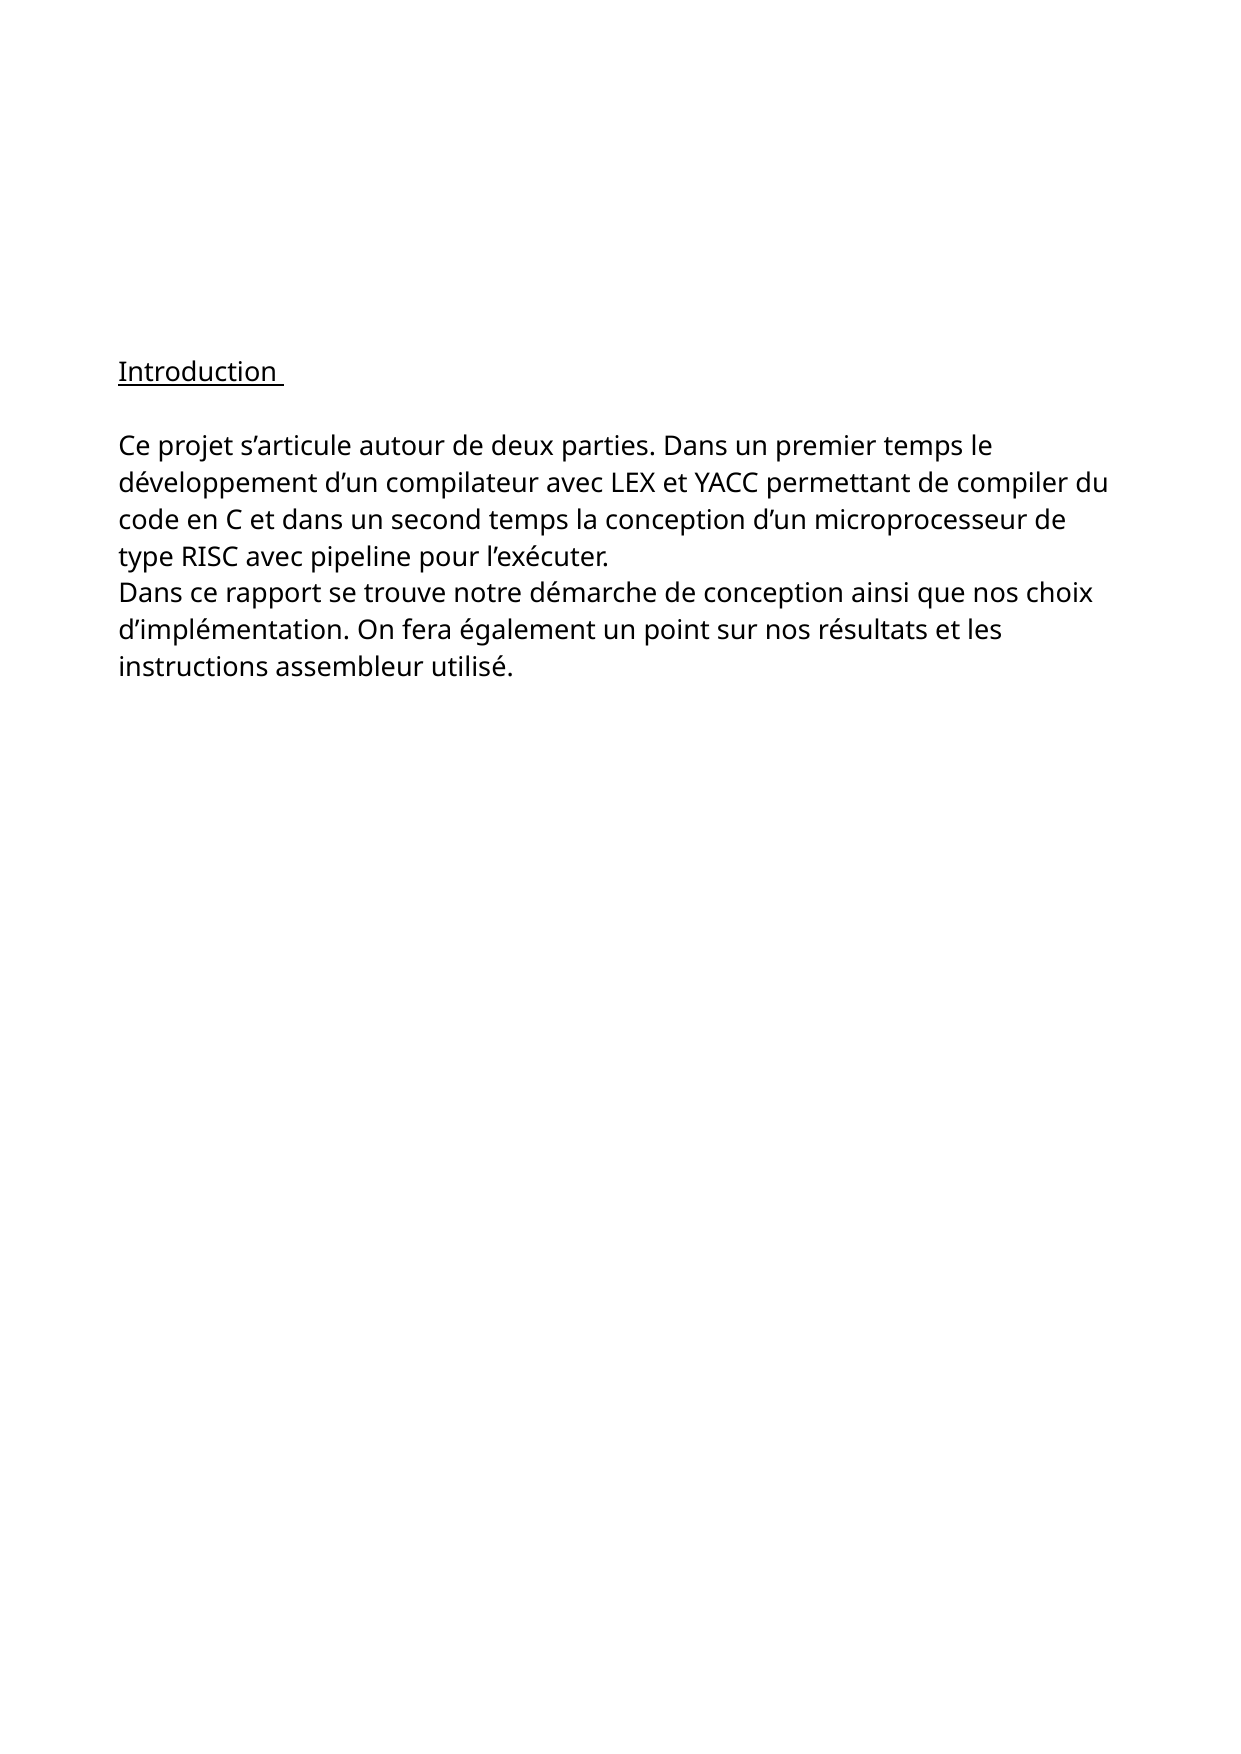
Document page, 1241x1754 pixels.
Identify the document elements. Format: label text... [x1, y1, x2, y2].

text Dans ce rapport se trouve notre démarche de conception ainsi que nos choix d’implémentation. On fera également un point sur nos résultats et les instructions assembleur utilisé. [118, 574, 1122, 684]
text Introduction [118, 353, 1122, 389]
text Ce projet s’articule autour de deux parties. Dans un premier temps le développement d’un compilateur avec LEX et YACC permettant de compiler du code en C et dans un second temps la conception d’un microprocesseur de type RISC avec pipeline pour l’exécuter. [118, 426, 1122, 574]
